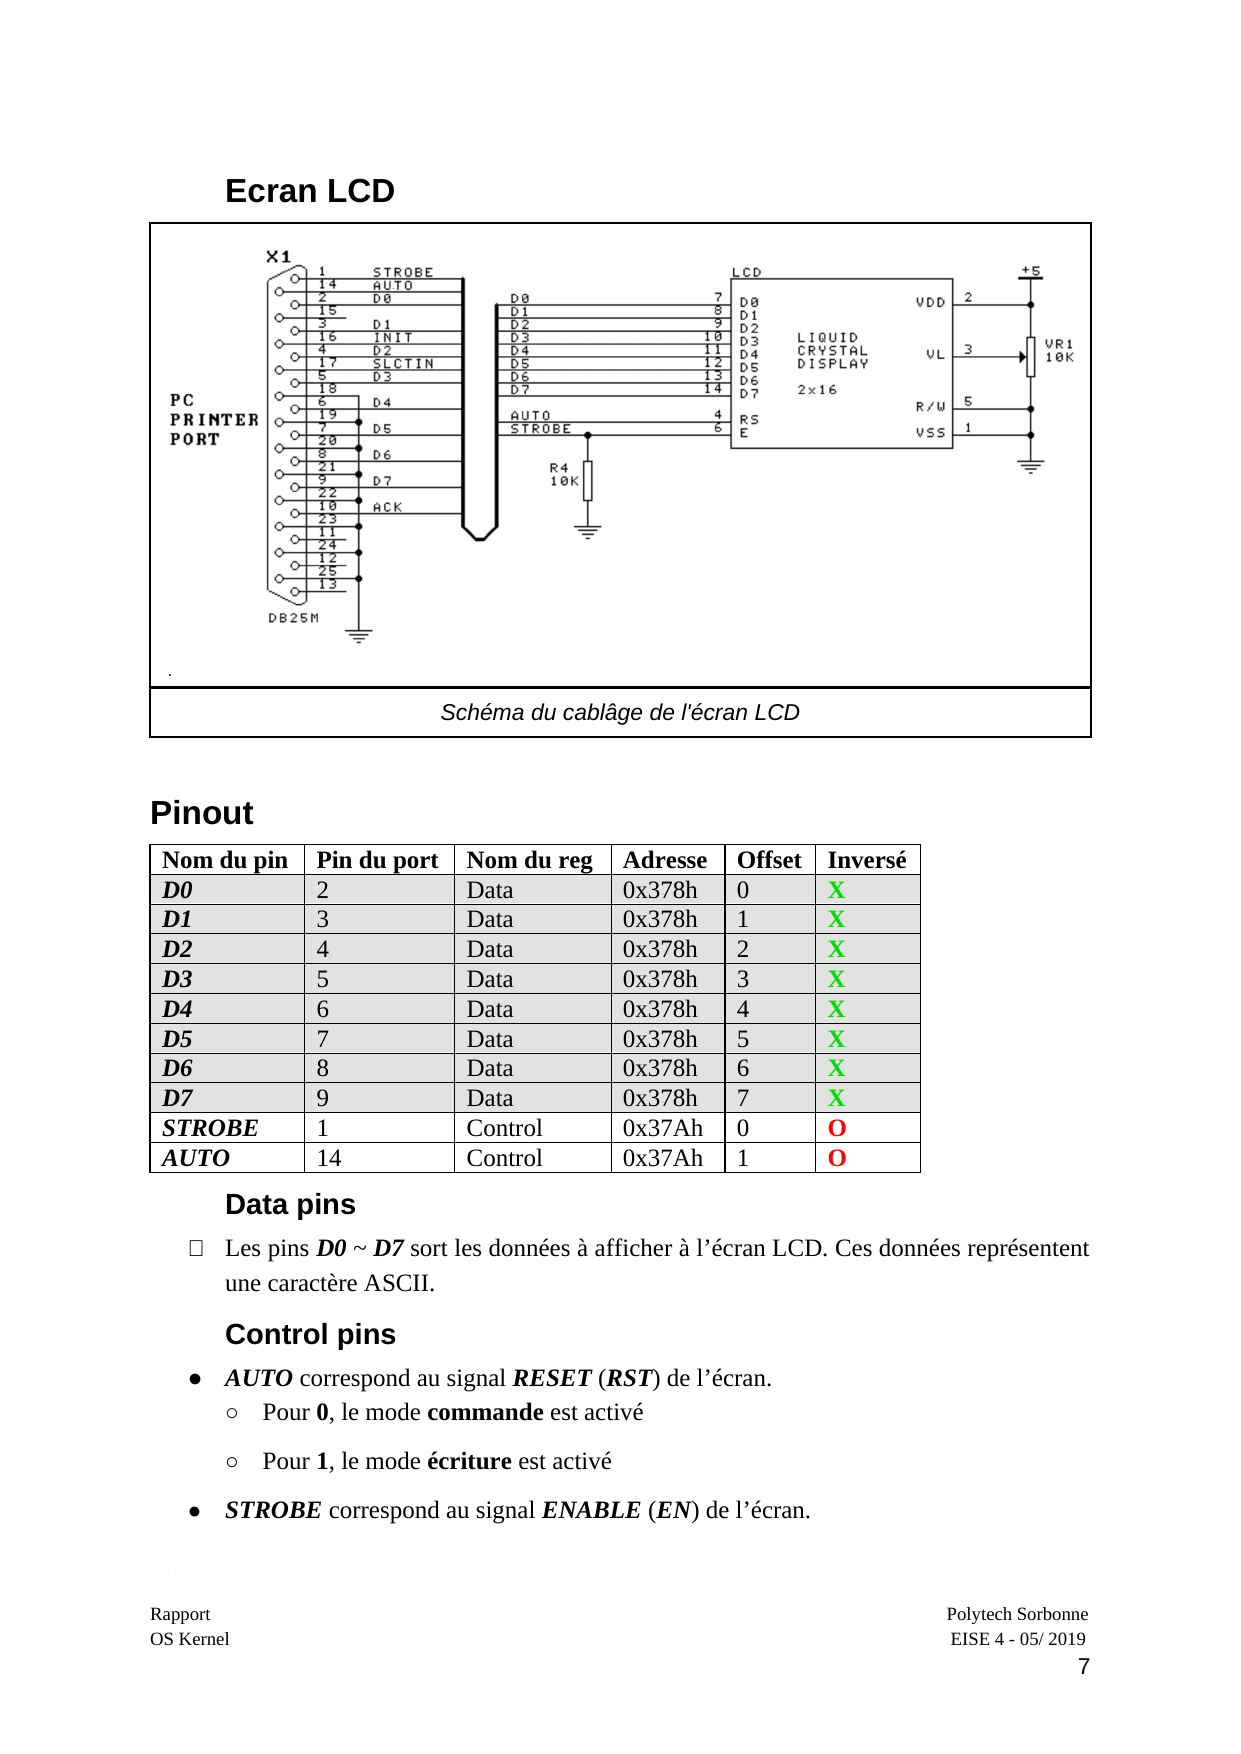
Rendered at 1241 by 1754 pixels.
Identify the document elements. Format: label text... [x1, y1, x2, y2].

table_cell 14 [305, 1143, 454, 1172]
table_cell D7 [151, 1083, 304, 1112]
table_header Pin du port [305, 845, 454, 874]
table_cell D1 [151, 905, 304, 933]
table_cell D2 [151, 934, 304, 963]
table_cell 0 [726, 1113, 815, 1142]
picture [160, 234, 1078, 676]
table_cell 3 [305, 905, 454, 933]
table_cell 8 [305, 1054, 454, 1082]
table_cell 4 [726, 994, 815, 1023]
table_cell 0 [726, 875, 815, 903]
table_cell 7 [305, 1024, 454, 1052]
table_cell 0x378h [612, 1054, 724, 1082]
table_cell 2 [305, 875, 454, 903]
table_cell 3 [726, 964, 815, 993]
table_cell 0x37Ah [612, 1113, 724, 1142]
table_header Adresse [612, 845, 724, 874]
table_header Offset [726, 845, 815, 874]
table_cell 5 [305, 964, 454, 993]
table_cell Schéma du cablâge de l'écran LCD [151, 689, 1090, 736]
table_cell X [816, 994, 920, 1023]
table_cell Control [455, 1113, 611, 1142]
table_cell 0x37Ah [612, 1143, 724, 1172]
table_cell 9 [305, 1083, 454, 1112]
table_cell D0 [151, 875, 304, 903]
table_cell D6 [151, 1054, 304, 1082]
table_cell X [816, 1054, 920, 1082]
table_header Nom du pin [151, 845, 304, 874]
table_cell 0x378h [612, 994, 724, 1023]
list Les pins D0 ~ D7 sort les données à afficher à l’écran LCD. Ces données représentent une caractère ASCII. [187, 1233, 1090, 1297]
table_cell Data [455, 964, 611, 993]
table_cell Data [455, 1083, 611, 1112]
table_cell X [816, 964, 920, 993]
subtitle Control pins [150, 1317, 1090, 1350]
list AUTO correspond au signal RESET (RST) de l’écran. [187, 1363, 1090, 1392]
table_cell 0x378h [612, 934, 724, 963]
table_cell Data [455, 875, 611, 903]
table_cell Data [455, 934, 611, 963]
table_cell D3 [151, 964, 304, 993]
table_cell 1 [726, 905, 815, 933]
table_cell X [816, 905, 920, 933]
table_cell 1 [726, 1143, 815, 1172]
table_cell X [816, 875, 920, 903]
list Pour 0, le mode commande est activé [225, 1397, 1090, 1426]
subtitle Ecran LCD [150, 171, 1090, 209]
list STROBE correspond au signal ENABLE (EN) de l’écran. [187, 1496, 1090, 1524]
table_cell 6 [726, 1054, 815, 1082]
table_cell O [816, 1143, 920, 1172]
table_cell Data [455, 1054, 611, 1082]
table_cell 0x378h [612, 905, 724, 933]
table_cell 7 [726, 1083, 815, 1112]
subtitle Pinout [150, 793, 1090, 831]
table_cell STROBE [151, 1113, 304, 1142]
table_cell X [816, 1083, 920, 1112]
table_cell D5 [151, 1024, 304, 1052]
table_cell Control [455, 1143, 611, 1172]
list Pour 1, le mode écriture est activé [225, 1446, 1090, 1475]
table_cell X [816, 934, 920, 963]
table_cell 6 [305, 994, 454, 1023]
table_cell 0x378h [612, 1083, 724, 1112]
table_cell 0x378h [612, 1024, 724, 1052]
table_cell O [816, 1113, 920, 1142]
table_cell 2 [726, 934, 815, 963]
table_header [151, 224, 1090, 686]
table_cell 5 [726, 1024, 815, 1052]
table_cell Data [455, 1024, 611, 1052]
table_header Nom du reg [455, 845, 611, 874]
table_cell 4 [305, 934, 454, 963]
table_cell 1 [305, 1113, 454, 1142]
table_cell 0x378h [612, 875, 724, 903]
table_cell Data [455, 905, 611, 933]
table_cell AUTO [151, 1143, 304, 1172]
table_cell 0x378h [612, 964, 724, 993]
table_cell D4 [151, 994, 304, 1023]
table_header Inversé [816, 845, 920, 874]
subtitle Data pins [150, 1187, 1090, 1221]
table_cell X [816, 1024, 920, 1052]
table_cell Data [455, 994, 611, 1023]
